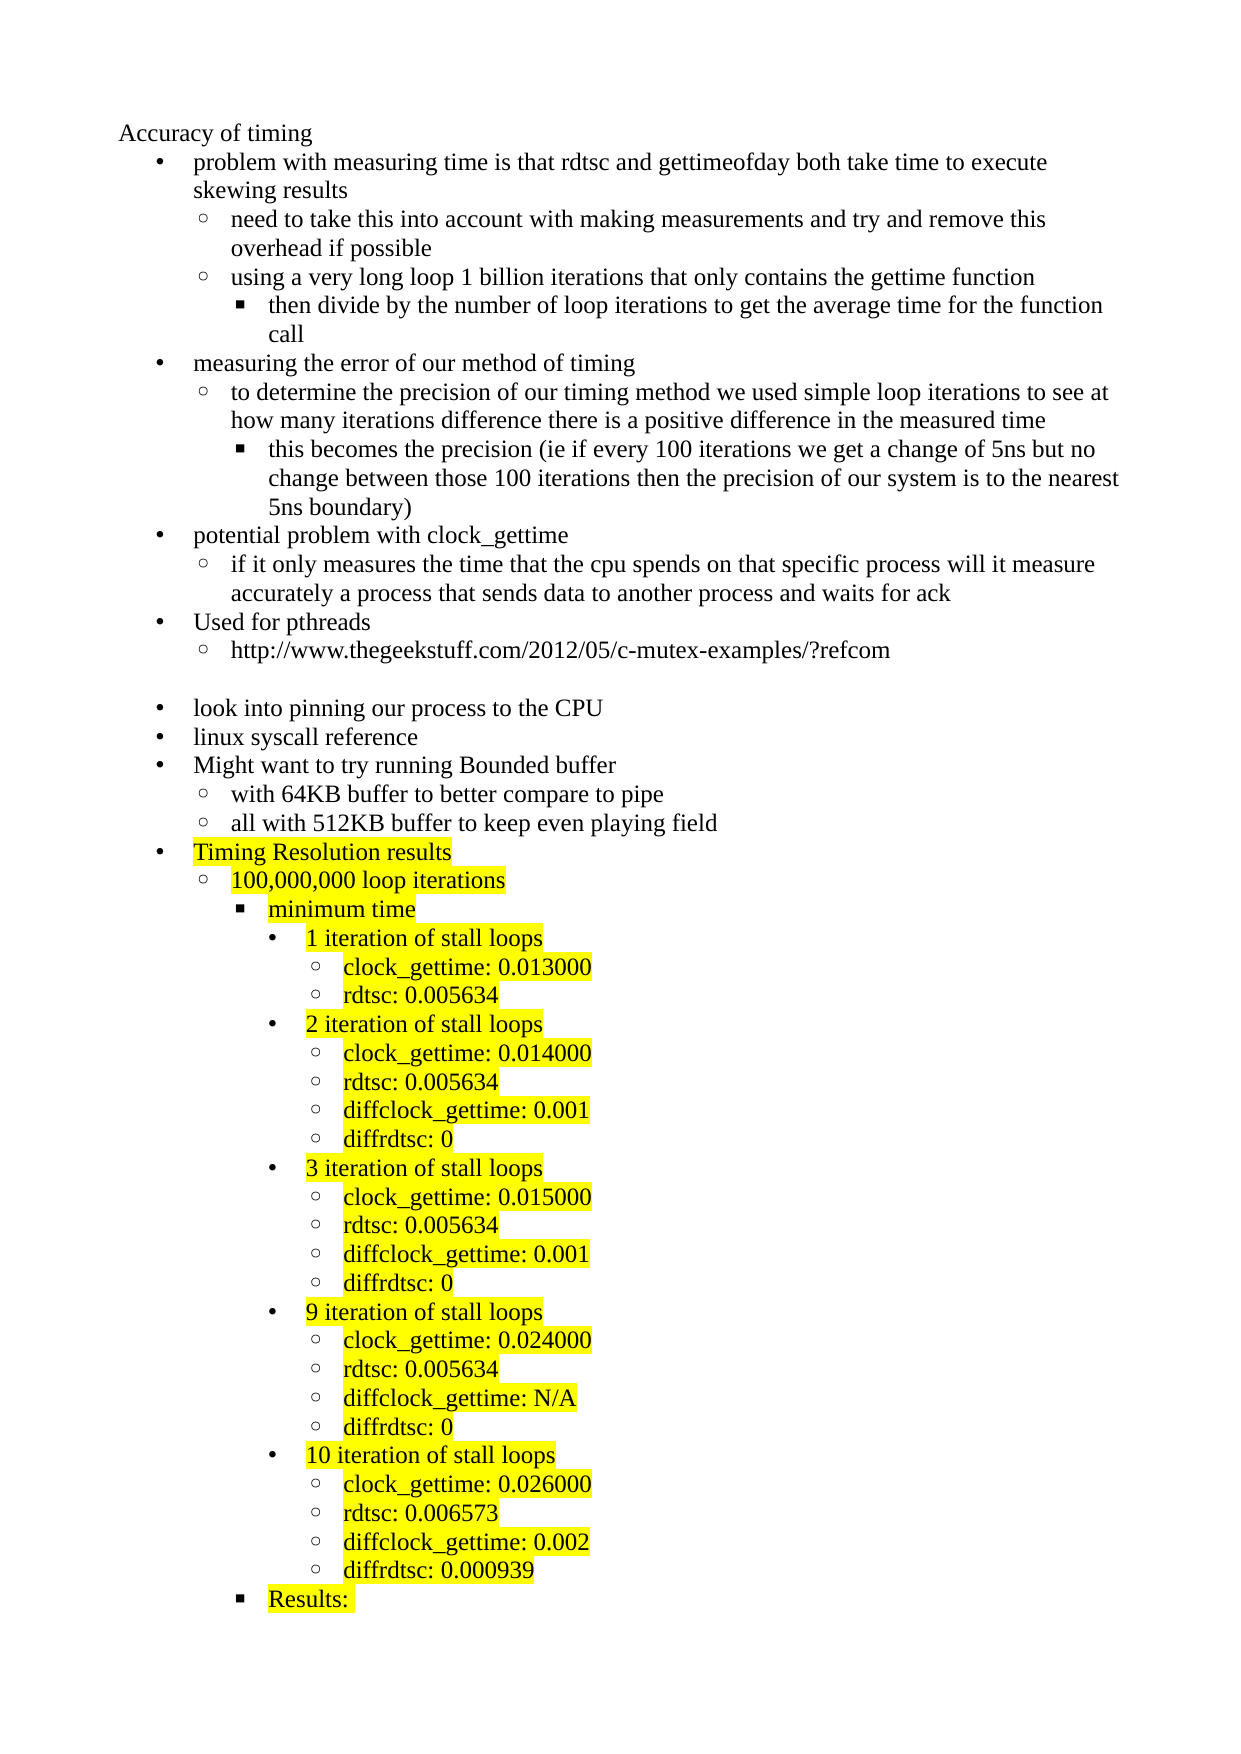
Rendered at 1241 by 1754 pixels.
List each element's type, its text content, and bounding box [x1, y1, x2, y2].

list potential problem with clock_gettime [156, 521, 1122, 549]
list Results: [231, 1584, 1122, 1613]
list Timing Resolution results [156, 837, 1122, 866]
list diffrdtsc: 0 [306, 1412, 1122, 1441]
list using a very long loop 1 billion iterations that only contains the gettime function [193, 262, 1122, 291]
list clock_gettime: 0.026000 [306, 1469, 1122, 1498]
list if it only measures the time that the cpu spends on that specific process will it measure accurately a process that sends data to another process and waits for ack [193, 549, 1122, 607]
list http://www.thegeekstuff.com/2012/05/c-mutex-examples/?refcom [193, 636, 1122, 664]
list diffclock_gettime: 0.001 [306, 1096, 1122, 1124]
list diffclock_gettime: N/A [306, 1383, 1122, 1412]
list 100,000,000 loop iterations [193, 866, 1122, 894]
list Used for pthreads [156, 607, 1122, 636]
list all with 512KB buffer to keep even playing field [193, 808, 1122, 837]
list rdtsc: 0.005634 [306, 1354, 1122, 1383]
list rdtsc: 0.005634 [306, 1211, 1122, 1239]
list clock_gettime: 0.013000 [306, 952, 1122, 981]
list clock_gettime: 0.024000 [306, 1326, 1122, 1354]
list measuring the error of our method of timing [156, 348, 1122, 377]
list diffrdtsc: 0 [306, 1124, 1122, 1153]
list linux syscall reference [156, 722, 1122, 751]
list then divide by the number of loop iterations to get the average time for the function call [231, 291, 1122, 348]
list 3 iteration of stall loops [268, 1153, 1122, 1182]
list rdtsc: 0.006573 [306, 1498, 1122, 1527]
text Accuracy of timing [118, 118, 1122, 147]
list clock_gettime: 0.015000 [306, 1182, 1122, 1211]
list 10 iteration of stall loops [268, 1441, 1122, 1469]
list look into pinning our process to the CPU [156, 693, 1122, 722]
list diffrdtsc: 0 [306, 1268, 1122, 1297]
list 9 iteration of stall loops [268, 1297, 1122, 1326]
list 1 iteration of stall loops [268, 923, 1122, 952]
list diffclock_gettime: 0.001 [306, 1239, 1122, 1268]
list need to take this into account with making measurements and try and remove this overhead if possible [193, 204, 1122, 262]
list clock_gettime: 0.014000 [306, 1038, 1122, 1067]
list rdtsc: 0.005634 [306, 1067, 1122, 1096]
list Might want to try running Bounded buffer [156, 751, 1122, 779]
list minimum time [231, 894, 1122, 923]
list with 64KB buffer to better compare to pipe [193, 779, 1122, 808]
list 2 iteration of stall loops [268, 1009, 1122, 1038]
list this becomes the precision (ie if every 100 iterations we get a change of 5ns but no change between those 100 iterations then the precision of our system is to the nearest 5ns boundary) [231, 434, 1122, 521]
list to determine the precision of our timing method we used simple loop iterations to see at how many iterations difference there is a positive difference in the measured time [193, 377, 1122, 434]
list rdtsc: 0.005634 [306, 981, 1122, 1009]
list diffrdtsc: 0.000939 [306, 1556, 1122, 1584]
list diffclock_gettime: 0.002 [306, 1527, 1122, 1556]
list problem with measuring time is that rdtsc and gettimeofday both take time to execute skewing results [156, 147, 1122, 204]
